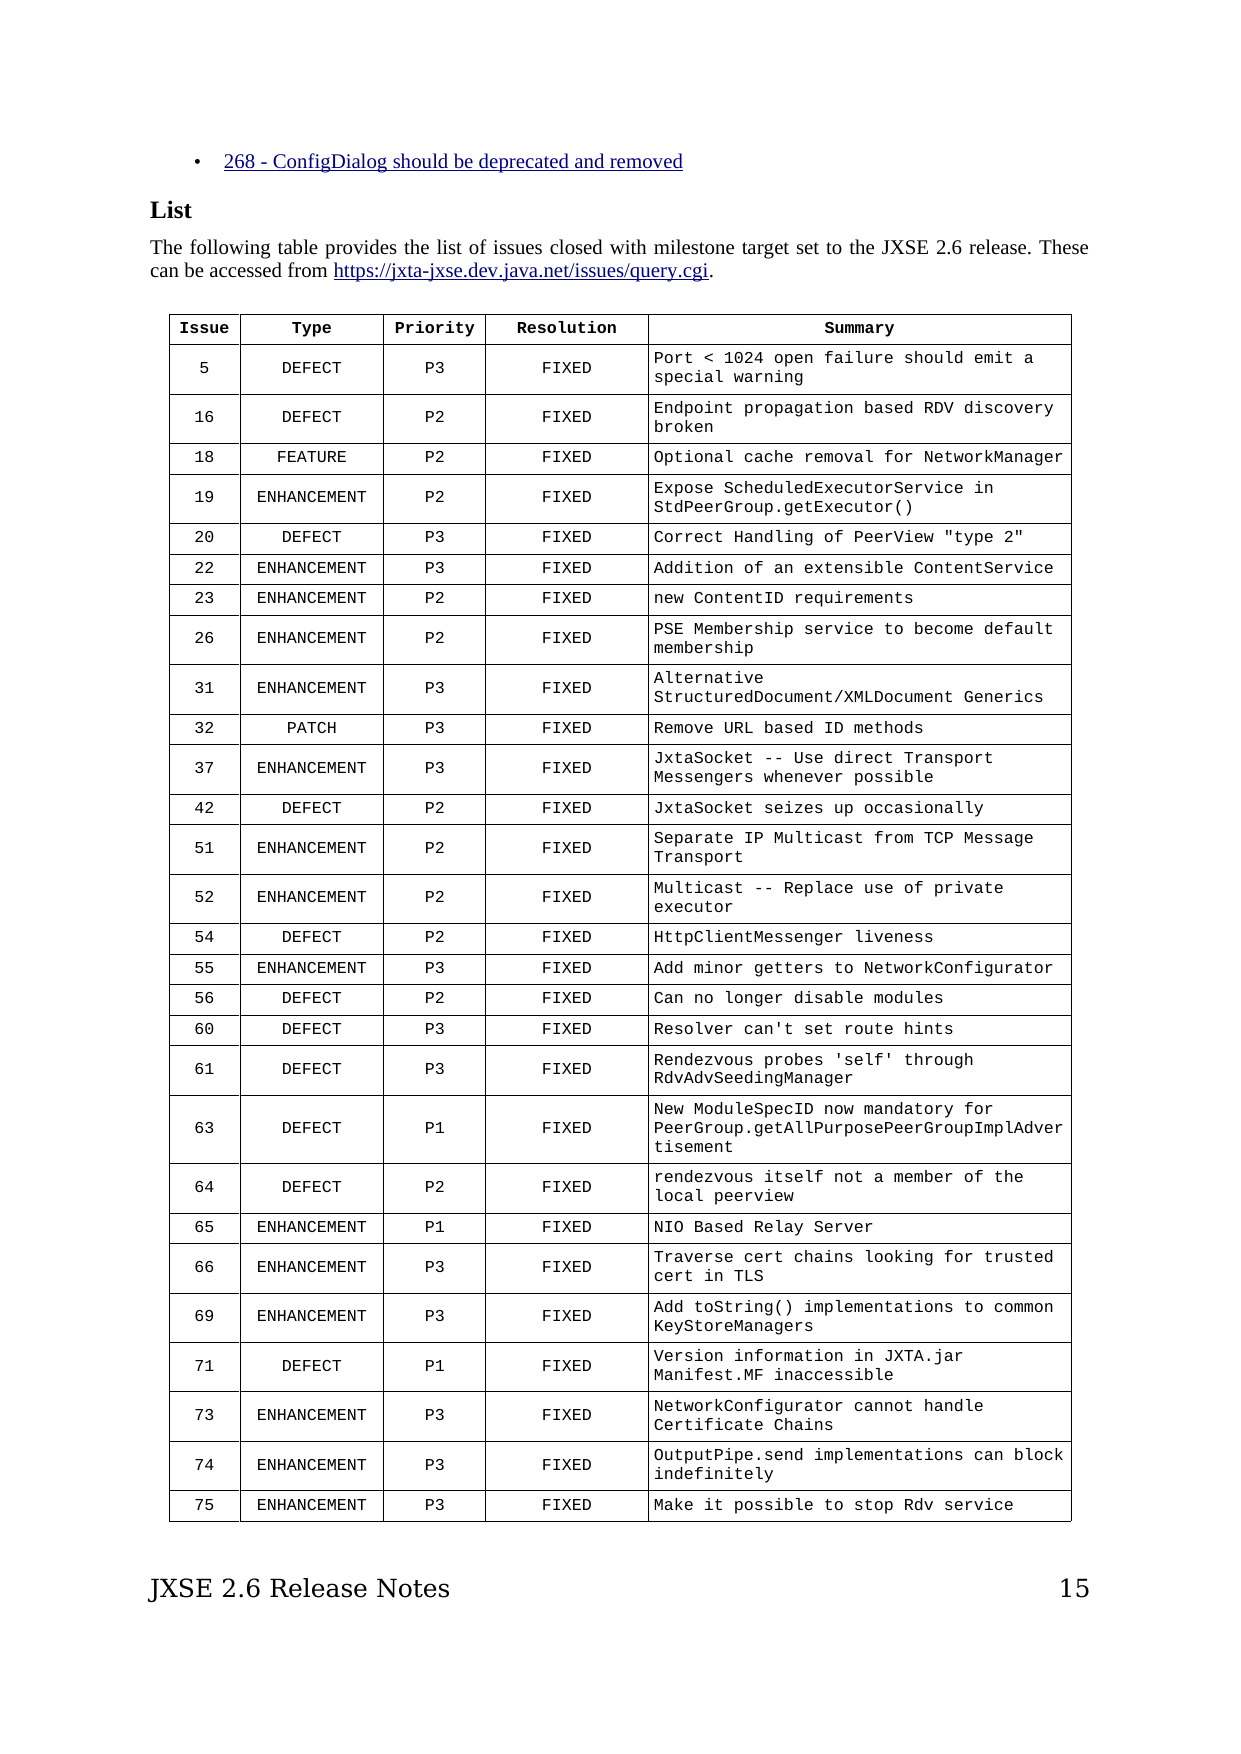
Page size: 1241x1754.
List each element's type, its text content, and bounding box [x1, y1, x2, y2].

table_cell P3 [384, 955, 485, 984]
table_cell HttpClientMessenger liveness [649, 924, 1071, 954]
table_cell FIXED [486, 1244, 648, 1293]
table_header Priority [384, 315, 485, 344]
table_cell 22 [170, 555, 239, 584]
table_cell P2 [384, 825, 485, 874]
table_cell 65 [170, 1214, 239, 1243]
table_cell FIXED [486, 1491, 648, 1521]
table_cell ENHANCEMENT [241, 745, 383, 794]
table_cell FIXED [486, 444, 648, 474]
table_cell JxtaSocket seizes up occasionally [649, 795, 1071, 824]
table_cell DEFECT [241, 795, 383, 824]
table_cell P3 [384, 524, 485, 554]
table_cell P3 [384, 1294, 485, 1342]
table_cell 32 [170, 715, 239, 744]
table_cell FIXED [486, 1214, 648, 1243]
table_cell P3 [384, 1016, 485, 1045]
table_cell Add toString() implementations to common KeyStoreManagers [649, 1294, 1071, 1342]
table_cell ENHANCEMENT [241, 1214, 383, 1243]
table_cell Multicast -- Replace use of private executor [649, 875, 1071, 923]
table_cell ENHANCEMENT [241, 955, 383, 984]
table_cell 16 [170, 395, 239, 443]
table_cell P1 [384, 1096, 485, 1163]
table_cell 20 [170, 524, 239, 554]
table_cell 37 [170, 745, 239, 794]
table_cell FIXED [486, 1343, 648, 1391]
table_cell P2 [384, 616, 485, 664]
table_cell Can no longer disable modules [649, 985, 1071, 1015]
table_cell new ContentID requirements [649, 585, 1071, 615]
table_cell DEFECT [241, 395, 383, 443]
table_cell FIXED [486, 585, 648, 615]
table_cell 56 [170, 985, 239, 1015]
table_cell DEFECT [241, 1164, 383, 1213]
table_header Resolution [486, 315, 648, 344]
table_cell rendezvous itself not a member of the local peerview [649, 1164, 1071, 1213]
table_cell ENHANCEMENT [241, 1244, 383, 1293]
table_cell 71 [170, 1343, 239, 1391]
table_cell FIXED [486, 524, 648, 554]
table_cell PSE Membership service to become default membership [649, 616, 1071, 664]
table_cell Version information in JXTA.jar Manifest.MF inaccessible [649, 1343, 1071, 1391]
table_cell 66 [170, 1244, 239, 1293]
table_cell DEFECT [241, 345, 383, 394]
table_cell FIXED [486, 1096, 648, 1163]
table_cell ENHANCEMENT [241, 1491, 383, 1521]
table_cell FIXED [486, 1442, 648, 1490]
table_cell ENHANCEMENT [241, 1392, 383, 1441]
table_cell New ModuleSpecID now mandatory for PeerGroup.getAllPurposePeerGroupImplAdvertisement [649, 1096, 1071, 1163]
text List [150, 197, 1090, 224]
table_cell 52 [170, 875, 239, 923]
table_cell Rendezvous probes 'self' through RdvAdvSeedingManager [649, 1046, 1071, 1095]
table_cell P2 [384, 475, 485, 523]
table_cell P2 [384, 1164, 485, 1213]
table_cell 54 [170, 924, 239, 954]
table_cell P2 [384, 444, 485, 474]
table_cell ENHANCEMENT [241, 825, 383, 874]
table_cell DEFECT [241, 985, 383, 1015]
table_cell NIO Based Relay Server [649, 1214, 1071, 1243]
table_cell 31 [170, 665, 239, 714]
table_cell FIXED [486, 875, 648, 923]
table_cell FIXED [486, 1016, 648, 1045]
table_cell ENHANCEMENT [241, 1294, 383, 1342]
table_cell FIXED [486, 825, 648, 874]
table_cell FIXED [486, 345, 648, 394]
table_cell FIXED [486, 1294, 648, 1342]
table_cell 5 [170, 345, 239, 394]
table_cell FIXED [486, 1046, 648, 1095]
table_cell FEATURE [241, 444, 383, 474]
table_cell ENHANCEMENT [241, 475, 383, 523]
table_cell 42 [170, 795, 239, 824]
table_cell FIXED [486, 715, 648, 744]
table_cell FIXED [486, 955, 648, 984]
table_cell FIXED [486, 795, 648, 824]
table_cell PATCH [241, 715, 383, 744]
table_header Type [241, 315, 383, 344]
table_cell P1 [384, 1214, 485, 1243]
table_cell 60 [170, 1016, 239, 1045]
table_cell FIXED [486, 1392, 648, 1441]
table_cell P3 [384, 1244, 485, 1293]
table_cell FIXED [486, 555, 648, 584]
table_cell Traverse cert chains looking for trusted cert in TLS [649, 1244, 1071, 1293]
table_cell P3 [384, 745, 485, 794]
table_cell 64 [170, 1164, 239, 1213]
table_cell Endpoint propagation based RDV discovery broken [649, 395, 1071, 443]
table_cell Resolver can't set route hints [649, 1016, 1071, 1045]
table_cell DEFECT [241, 1096, 383, 1163]
table_cell P2 [384, 875, 485, 923]
table_cell 69 [170, 1294, 239, 1342]
table_cell ENHANCEMENT [241, 665, 383, 714]
table_cell FIXED [486, 924, 648, 954]
table_cell ENHANCEMENT [241, 555, 383, 584]
table_cell 74 [170, 1442, 239, 1490]
table_cell 73 [170, 1392, 239, 1441]
list 268 - ConfigDialog should be deprecated and removed [194, 150, 1090, 173]
table_cell DEFECT [241, 1046, 383, 1095]
table_cell FIXED [486, 616, 648, 664]
table_cell 18 [170, 444, 239, 474]
table_cell P3 [384, 715, 485, 744]
table_header Issue [170, 315, 239, 344]
table_cell Correct Handling of PeerView "type 2" [649, 524, 1071, 554]
table_cell FIXED [486, 395, 648, 443]
table_cell Addition of an extensible ContentService [649, 555, 1071, 584]
table_cell P2 [384, 924, 485, 954]
table_cell P3 [384, 1442, 485, 1490]
table_cell ENHANCEMENT [241, 1442, 383, 1490]
table_cell DEFECT [241, 1343, 383, 1391]
table_header Summary [649, 315, 1071, 344]
table_cell Make it possible to stop Rdv service [649, 1491, 1071, 1521]
table_cell Alternative StructuredDocument/XMLDocument Generics [649, 665, 1071, 714]
table_cell P3 [384, 665, 485, 714]
table_cell P2 [384, 585, 485, 615]
table_cell Remove URL based ID methods [649, 715, 1071, 744]
table_cell P3 [384, 1392, 485, 1441]
table_cell 61 [170, 1046, 239, 1095]
table_cell 55 [170, 955, 239, 984]
table_cell FIXED [486, 745, 648, 794]
table_cell 26 [170, 616, 239, 664]
table_cell Separate IP Multicast from TCP Message Transport [649, 825, 1071, 874]
table_cell 75 [170, 1491, 239, 1521]
table_cell DEFECT [241, 1016, 383, 1045]
table_cell FIXED [486, 1164, 648, 1213]
table_cell 63 [170, 1096, 239, 1163]
table_cell ENHANCEMENT [241, 616, 383, 664]
table_cell P3 [384, 1046, 485, 1095]
table_cell ENHANCEMENT [241, 875, 383, 923]
table_cell P2 [384, 395, 485, 443]
table_cell ENHANCEMENT [241, 585, 383, 615]
table_cell P3 [384, 555, 485, 584]
table_cell P1 [384, 1343, 485, 1391]
table_cell 19 [170, 475, 239, 523]
table_cell Optional cache removal for NetworkManager [649, 444, 1071, 474]
table_cell Add minor getters to NetworkConfigurator [649, 955, 1071, 984]
table_cell P3 [384, 345, 485, 394]
table_cell P2 [384, 795, 485, 824]
table_cell DEFECT [241, 524, 383, 554]
table_cell JxtaSocket -- Use direct Transport Messengers whenever possible [649, 745, 1071, 794]
text The following table provides the list of issues closed with milestone target set to the JXSE 2.6 release. These can be accessed from https://jxta-jxse.dev.java.net/issues/query.cgi. [150, 236, 1090, 282]
table_cell 23 [170, 585, 239, 615]
table_cell FIXED [486, 665, 648, 714]
table_cell DEFECT [241, 924, 383, 954]
table_cell OutputPipe.send implementations can block indefinitely [649, 1442, 1071, 1490]
table_cell Port < 1024 open failure should emit a special warning [649, 345, 1071, 394]
table_cell FIXED [486, 985, 648, 1015]
table_cell NetworkConfigurator cannot handle Certificate Chains [649, 1392, 1071, 1441]
table_cell Expose ScheduledExecutorService in StdPeerGroup.getExecutor() [649, 475, 1071, 523]
table_cell P3 [384, 1491, 485, 1521]
table_cell P2 [384, 985, 485, 1015]
table_cell 51 [170, 825, 239, 874]
table_cell FIXED [486, 475, 648, 523]
